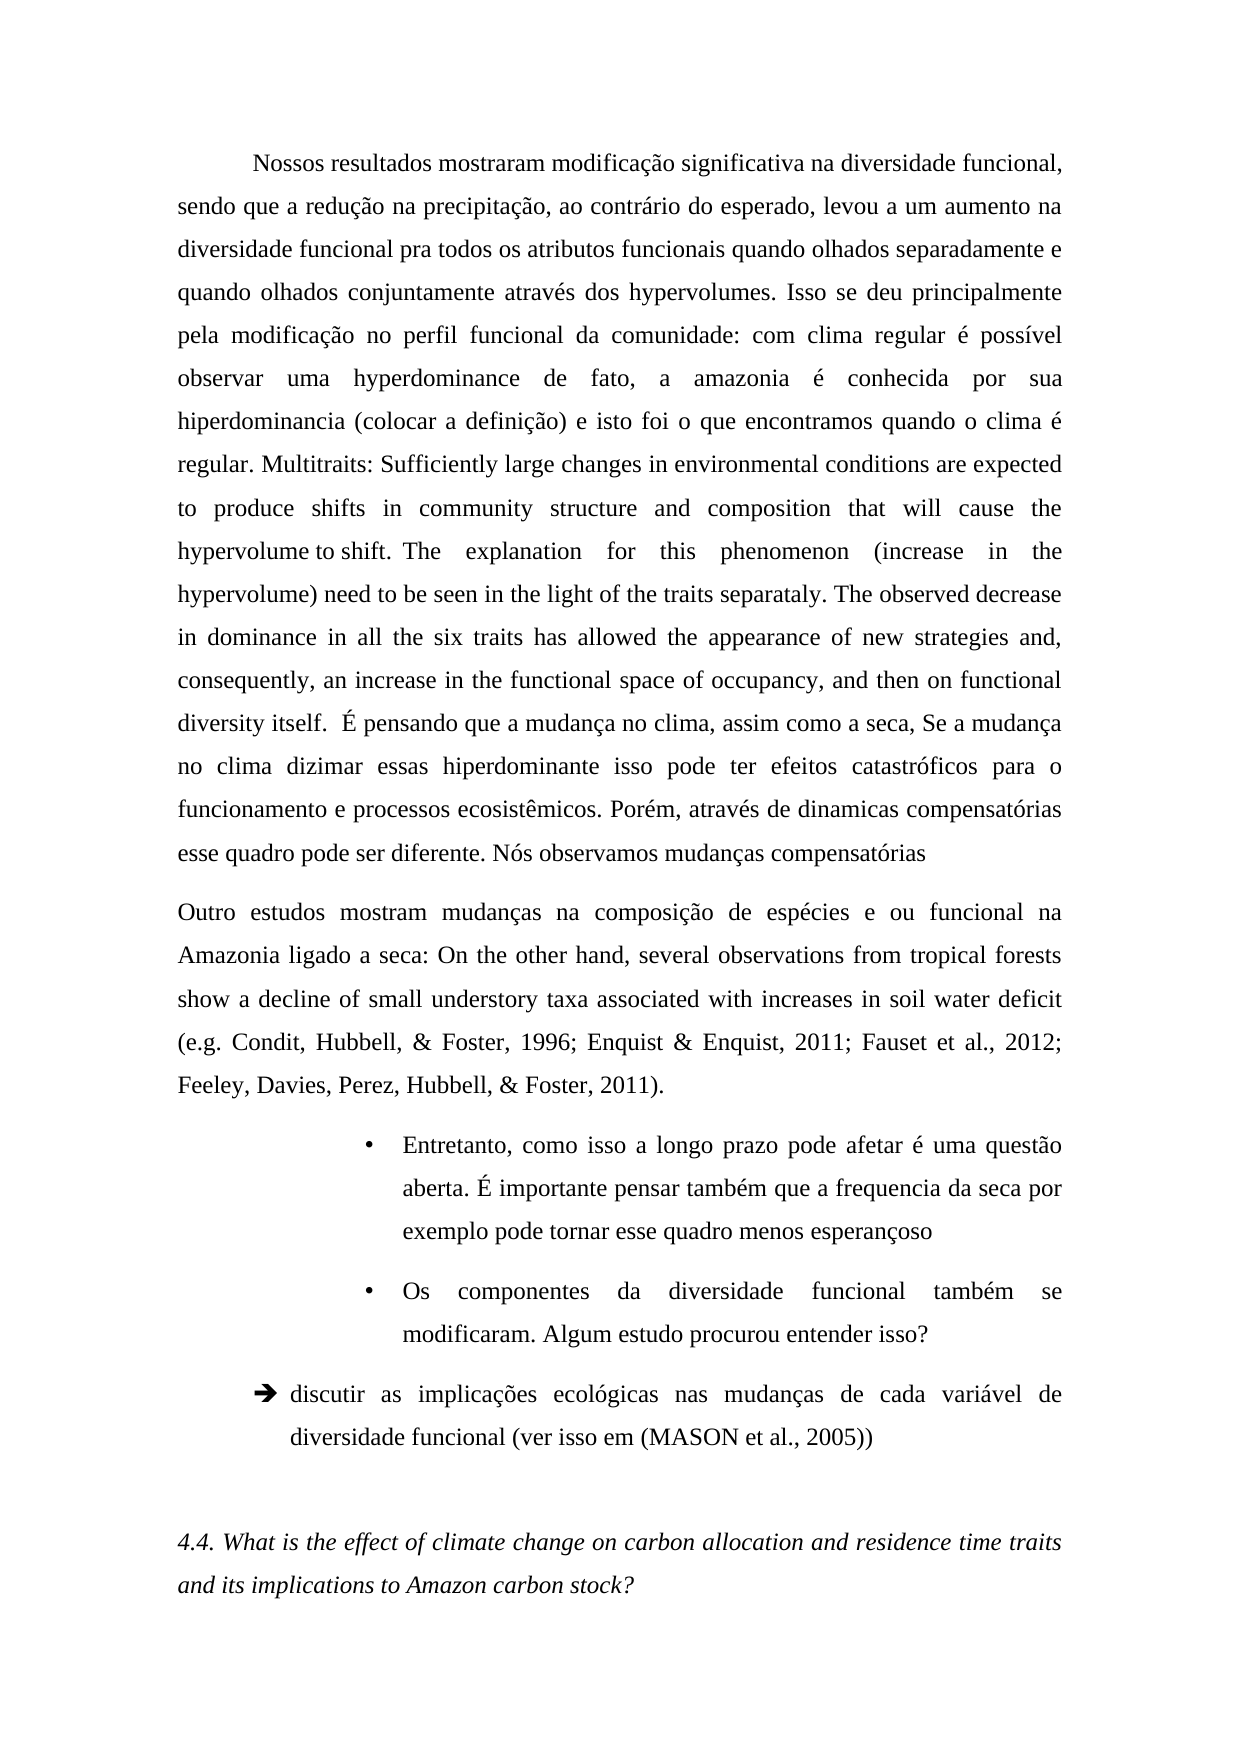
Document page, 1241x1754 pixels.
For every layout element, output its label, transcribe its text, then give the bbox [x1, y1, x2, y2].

list discutir as implicações ecológicas nas mudanças de cada variável de diversidade funcional (ver isso em (MASON et al., 2005)⁠) [252, 1379, 1063, 1451]
list Entretanto, como isso a longo prazo pode afetar é uma questão aberta. É importante pensar também que a frequencia da seca por exemplo pode tornar esse quadro menos esperançoso [365, 1130, 1063, 1245]
text Outro estudos mostram mudanças na composição de espécies e ou funcional na Amazonia ligado a seca: On the other hand, several observations from tropical forests show a decline of small understory taxa associated with increases in soil water deficit (e.g. Condit, Hubbell, & Foster, 1996; Enquist & Enquist, 2011; Fauset et al., 2012; Feeley, Davies, Perez, Hubbell, & Foster, 2011). [177, 897, 1063, 1099]
list 4.4. What is the effect of climate change on carbon allocation and residence time traits and its implications to Amazon carbon stock? [142, 1527, 1063, 1599]
text Nossos resultados mostraram modificação significativa na diversidade funcional, sendo que a redução na precipitação, ao contrário do esperado, levou a um aumento na diversidade funcional pra todos os atributos funcionais quando olhados separadamente e quando olhados conjuntamente através dos hypervolumes. Isso se deu principalmente pela modificação no perfil funcional da comunidade: com clima regular é possível observar uma hyperdominance de fato, a amazonia é conhecida por sua hiperdominancia (colocar a definição) e isto foi o que encontramos quando o clima é regular. Multitraits: Sufficiently large changes in environmental conditions are expected to produce shifts in community structure and composition that will cause the hypervolume to shift. The explanation for this phenomenon (increase in the hypervolume) need to be seen in the light of the traits separataly. The observed decrease in dominance in all the six traits has allowed the appearance of new strategies and, consequently, an increase in the functional space of occupancy, and then on functional diversity itself. É pensando que a mudança no clima, assim como a seca, Se a mudança no clima dizimar essas hiperdominante isso pode ter efeitos catastróficos para o funcionamento e processos ecosistêmicos. Porém, através de dinamicas compensatórias esse quadro pode ser diferente. Nós observamos mudanças compensatórias [177, 148, 1063, 866]
list Os componentes da diversidade funcional também se modificaram. Algum estudo procurou entender isso? [365, 1276, 1063, 1348]
